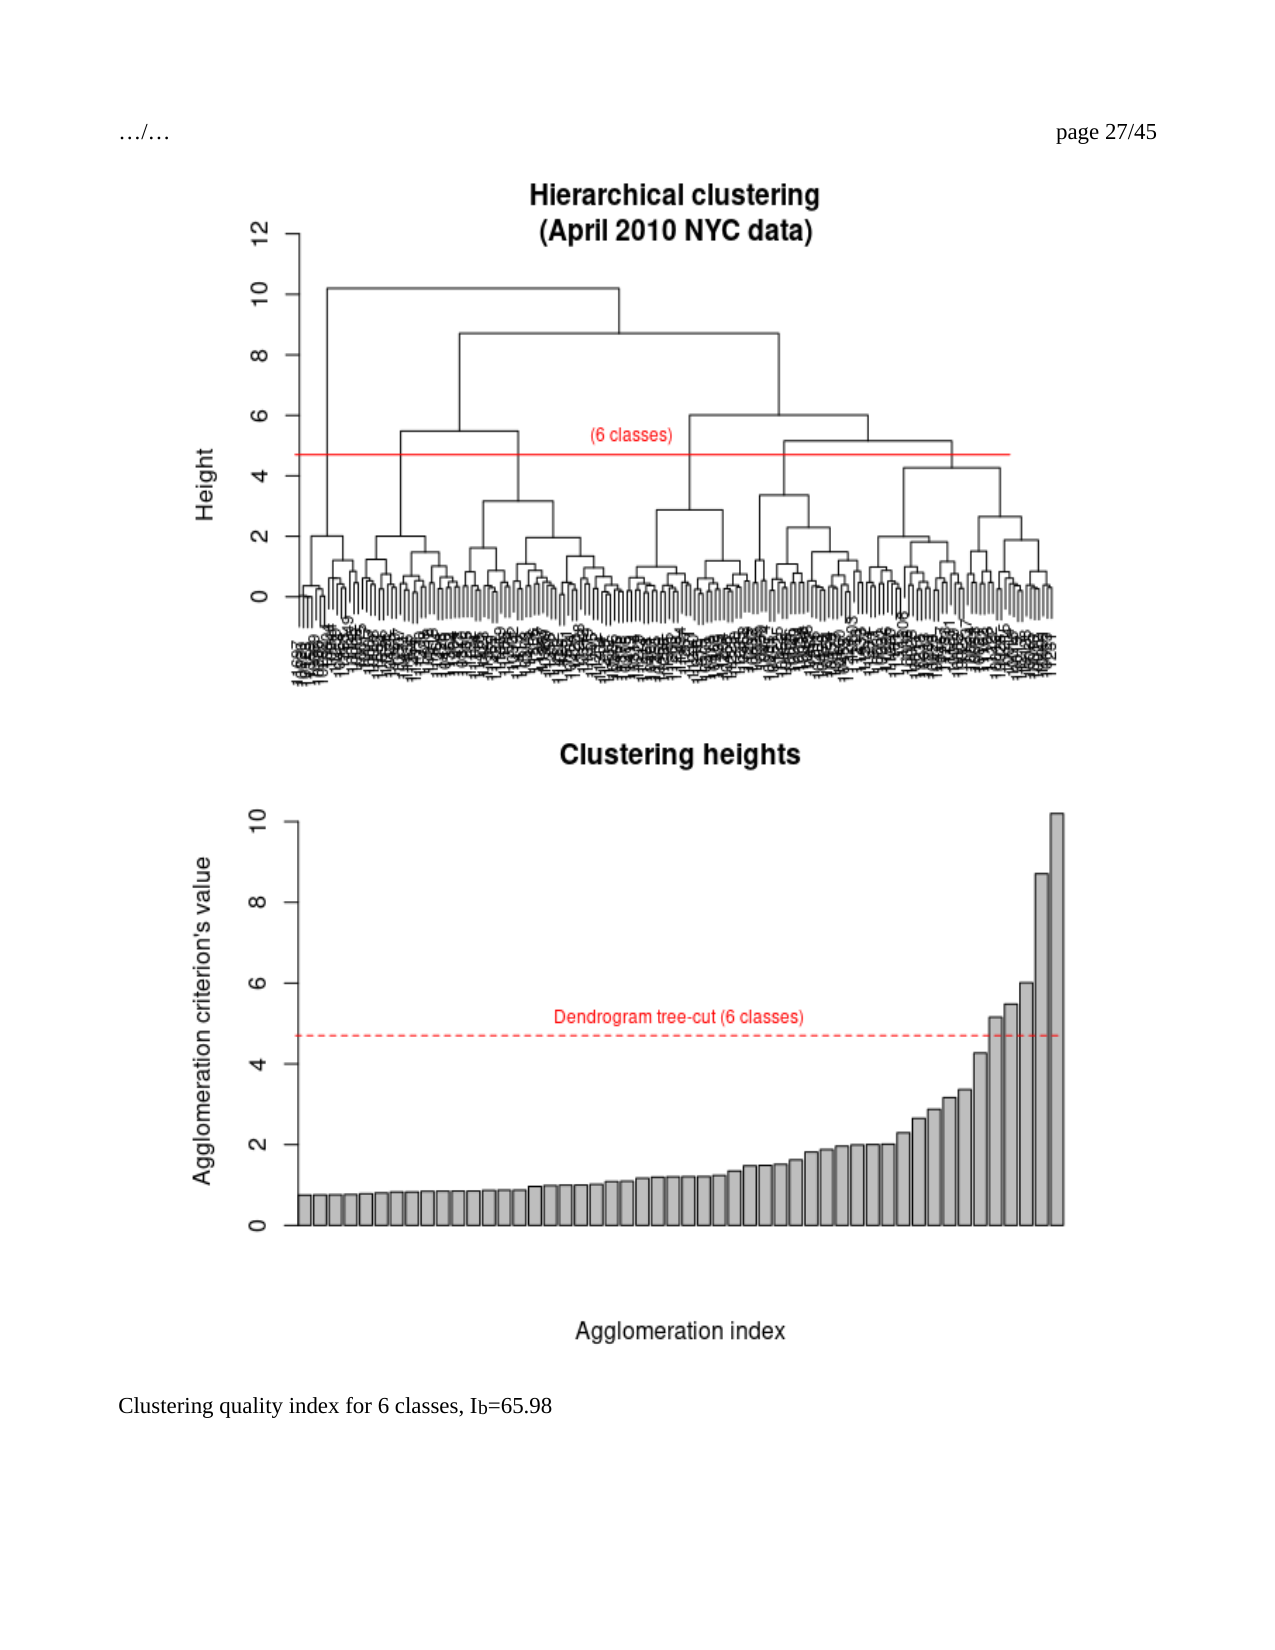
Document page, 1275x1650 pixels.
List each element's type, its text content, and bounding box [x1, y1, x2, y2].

picture [193, 177, 1069, 704]
text Clustering quality index for 6 classes, Ib=65.98 [118, 1392, 1157, 1419]
picture [190, 730, 1081, 1350]
